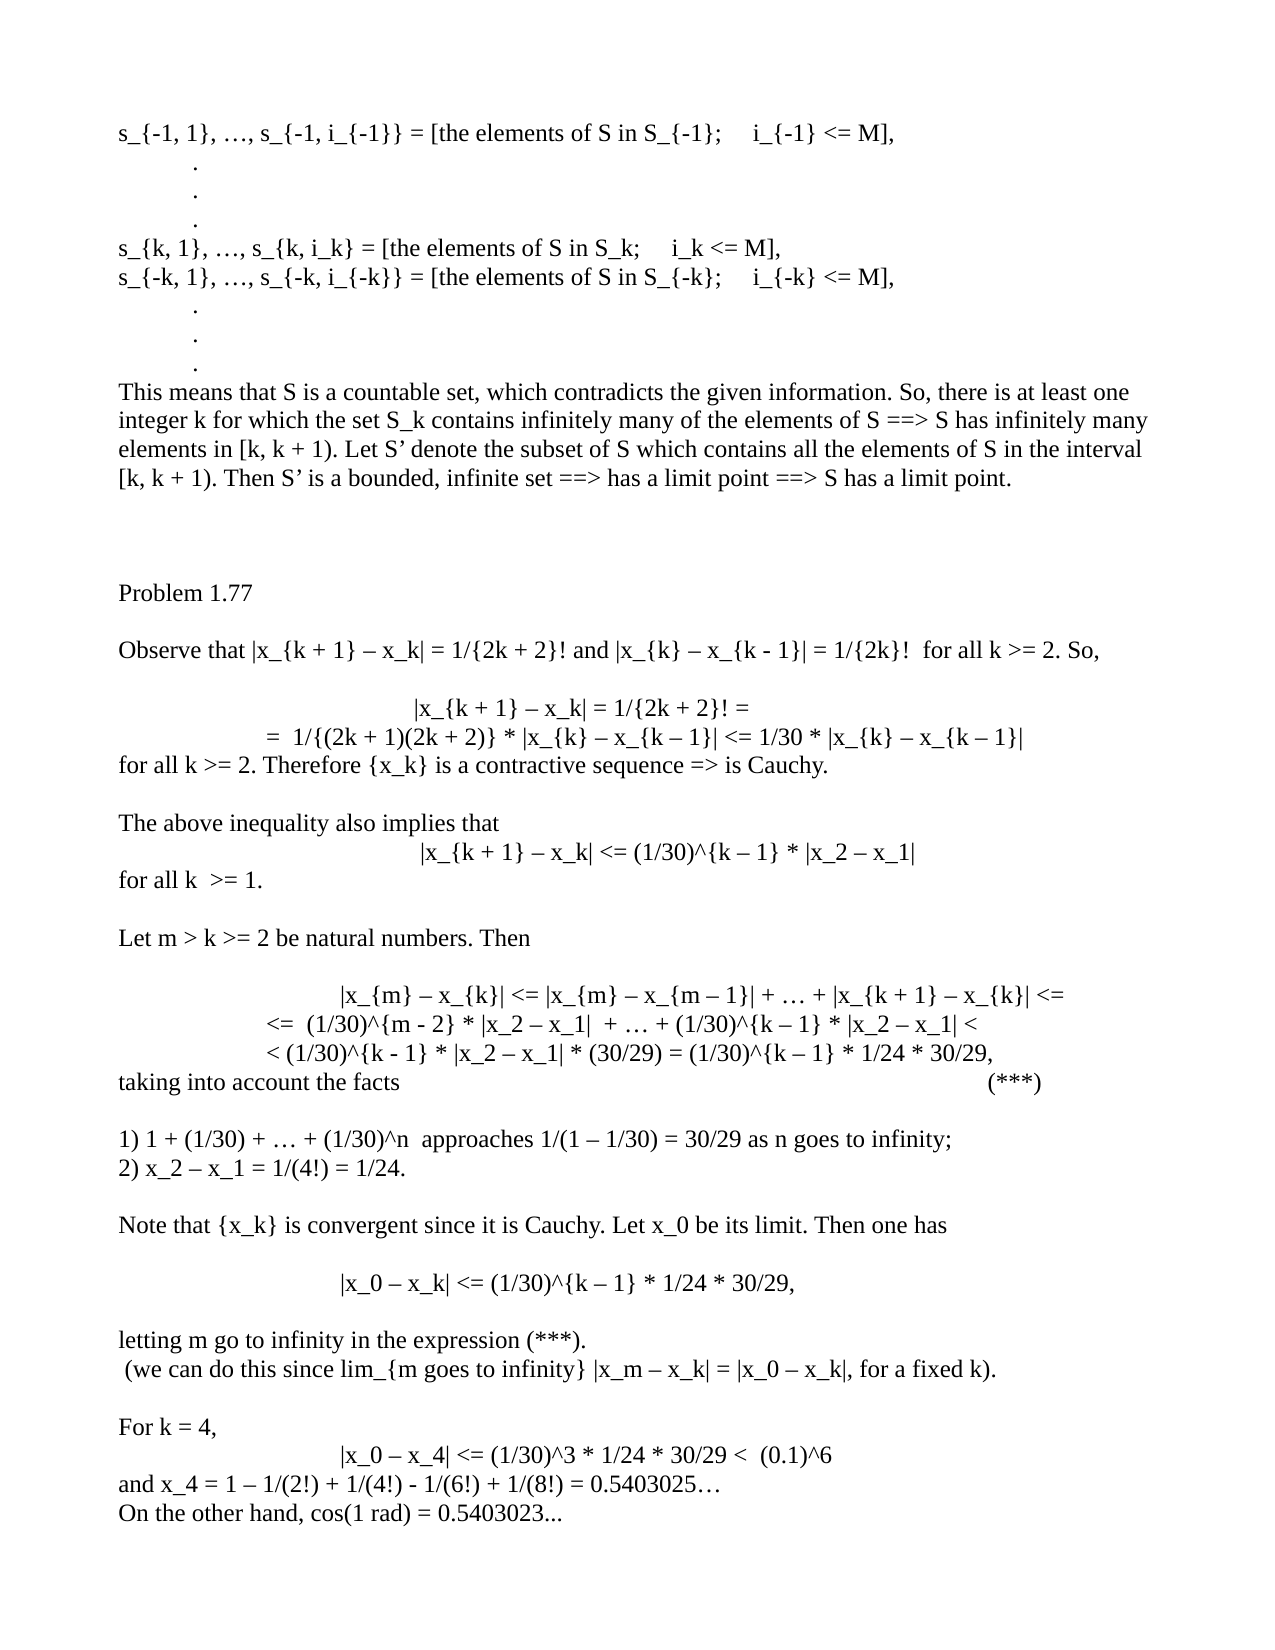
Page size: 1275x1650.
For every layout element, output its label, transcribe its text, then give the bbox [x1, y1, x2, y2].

text = 1/{(2k + 1)(2k + 2)} * |x_{k} – x_{k – 1}| <= 1/30 * |x_{k} – x_{k – 1}| [118, 722, 1157, 751]
text < (1/30)^{k - 1} * |x_2 – x_1| * (30/29) = (1/30)^{k – 1} * 1/24 * 30/29, [118, 1038, 1157, 1067]
text Let m > k >= 2 be natural numbers. Then [118, 923, 1157, 952]
text This means that S is a countable set, which contradicts the given information. So, there is at least one integer k for which the set S_k contains infinitely many of the elements of S ==> S has infinitely many elements in [k, k + 1). Let S’ denote the subset of S which contains all the elements of S in the interval [k, k + 1). Then S’ is a bounded, infinite set ==> has a limit point ==> S has a limit point. [118, 377, 1157, 492]
text 2) x_2 – x_1 = 1/(4!) = 1/24. [118, 1153, 1157, 1182]
text 1) 1 + (1/30) + … + (1/30)^n approaches 1/(1 – 1/30) = 30/29 as n goes to infinity; [118, 1124, 1157, 1153]
text |x_{k + 1} – x_k| <= (1/30)^{k – 1} * |x_2 – x_1| [118, 837, 1157, 866]
text . [118, 147, 1157, 176]
text (we can do this since lim_{m goes to infinity} |x_m – x_k| = |x_0 – x_k|, for a fixed k). [118, 1354, 1157, 1383]
text |x_{m} – x_{k}| <= |x_{m} – x_{m – 1}| + … + |x_{k + 1} – x_{k}| <= [118, 981, 1157, 1009]
text Note that {x_k} is convergent since it is Cauchy. Let x_0 be its limit. Then one has [118, 1211, 1157, 1239]
text . [118, 176, 1157, 204]
text letting m go to infinity in the expression (***). [118, 1326, 1157, 1354]
text Problem 1.77 [118, 578, 1157, 607]
text s_{-1, 1}, …, s_{-1, i_{-1}} = [the elements of S in S_{-1}; i_{-1} <= M], [118, 118, 1157, 147]
text taking into account the facts (***) [118, 1067, 1157, 1096]
text for all k >= 2. Therefore {x_k} is a contractive sequence => is Cauchy. [118, 751, 1157, 779]
text The above inequality also implies that [118, 808, 1157, 837]
text On the other hand, cos(1 rad) = 0.5403023... [118, 1498, 1157, 1527]
text and x_4 = 1 – 1/(2!) + 1/(4!) - 1/(6!) + 1/(8!) = 0.5403025… [118, 1469, 1157, 1498]
text . [118, 291, 1157, 319]
text s_{k, 1}, …, s_{k, i_k} = [the elements of S in S_k; i_k <= M], [118, 233, 1157, 262]
text <= (1/30)^{m - 2} * |x_2 – x_1| + … + (1/30)^{k – 1} * |x_2 – x_1| < [118, 1009, 1157, 1038]
text |x_0 – x_4| <= (1/30)^3 * 1/24 * 30/29 < (0.1)^6 [118, 1441, 1157, 1469]
text |x_{k + 1} – x_k| = 1/{2k + 2}! = [118, 693, 1157, 722]
text . [118, 319, 1157, 348]
text . [118, 204, 1157, 233]
text for all k >= 1. [118, 866, 1157, 894]
text s_{-k, 1}, …, s_{-k, i_{-k}} = [the elements of S in S_{-k}; i_{-k} <= M], [118, 262, 1157, 291]
text For k = 4, [118, 1412, 1157, 1441]
text Observe that |x_{k + 1} – x_k| = 1/{2k + 2}! and |x_{k} – x_{k - 1}| = 1/{2k}! for all k >= 2. So, [118, 636, 1157, 664]
text . [118, 348, 1157, 377]
text |x_0 – x_k| <= (1/30)^{k – 1} * 1/24 * 30/29, [118, 1268, 1157, 1297]
